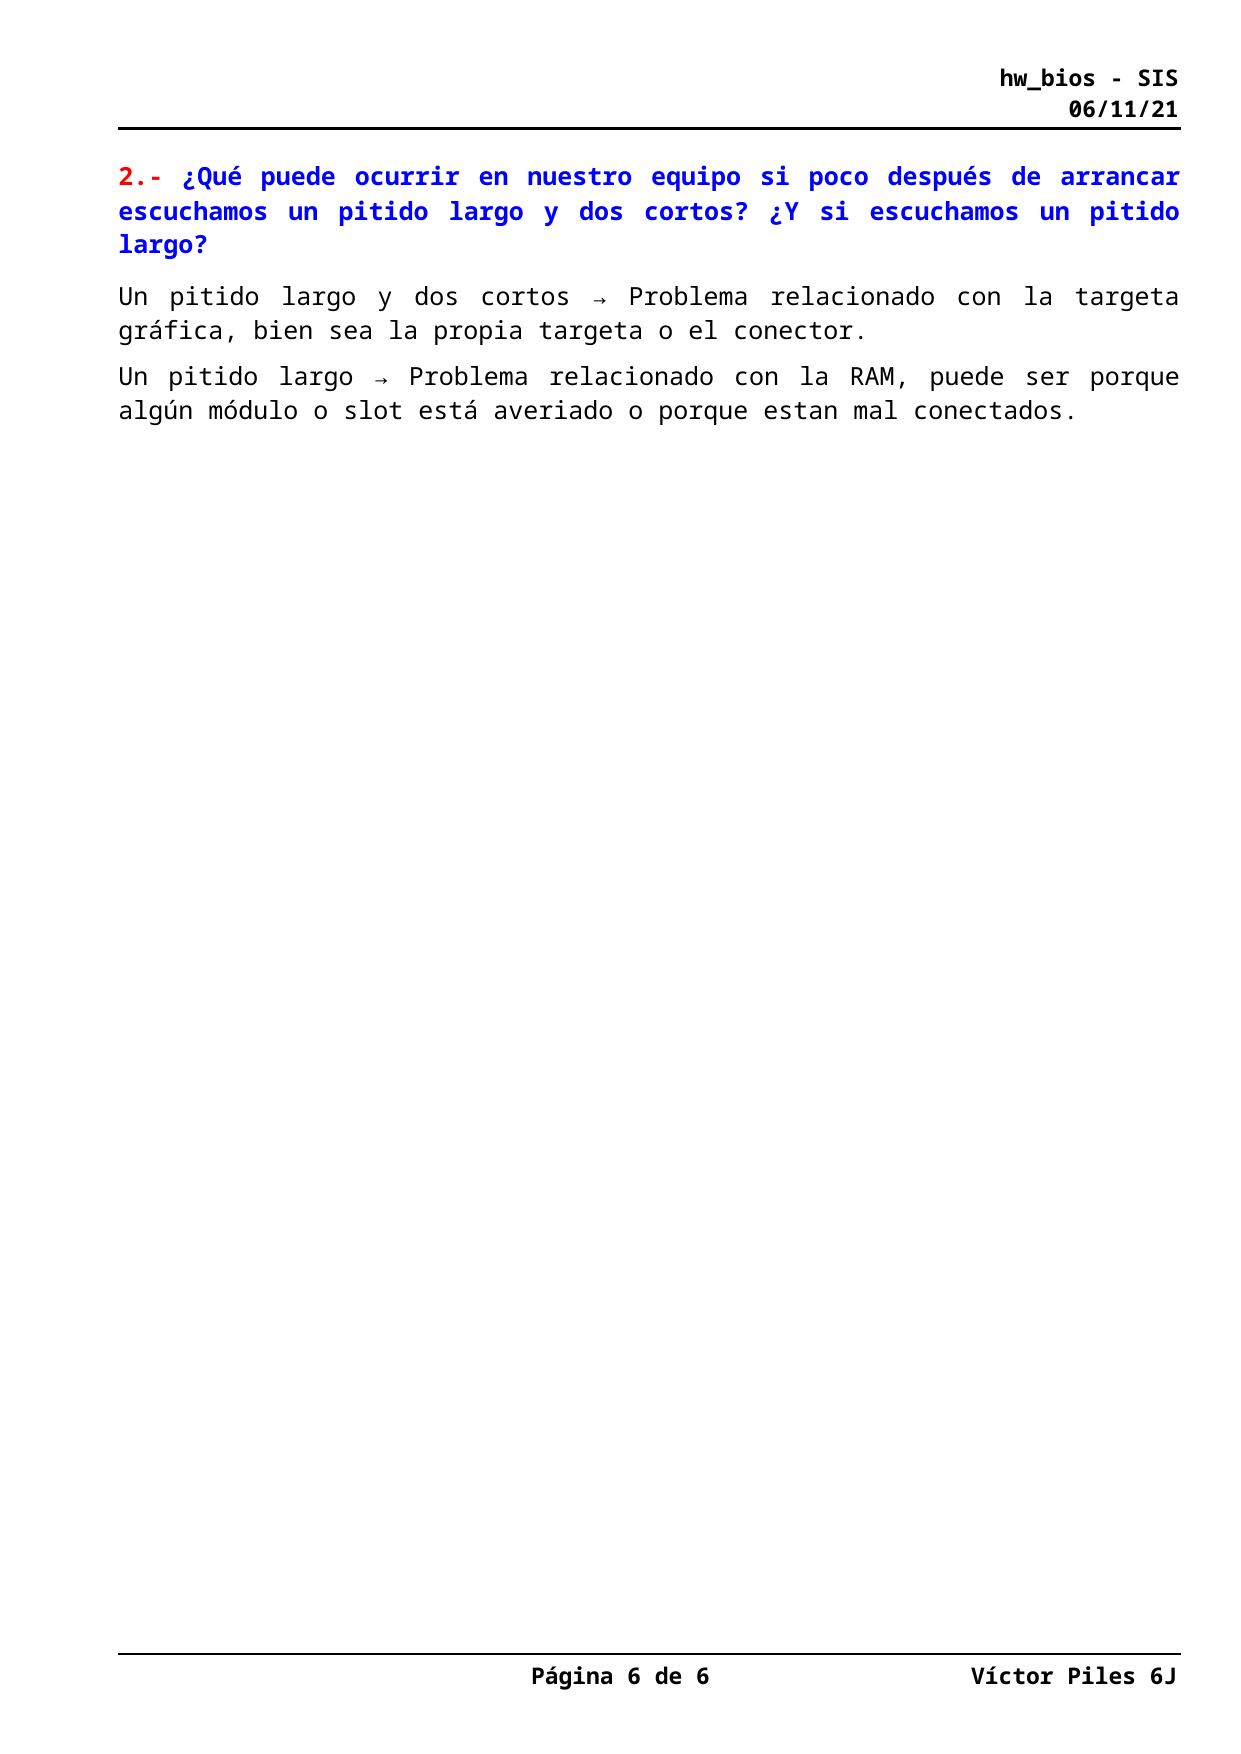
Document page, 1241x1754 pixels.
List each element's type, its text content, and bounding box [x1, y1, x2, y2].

text Un pitido largo → Problema relacionado con la RAM, puede ser porque algún módulo o slot está averiado o porque estan mal conectados. [118, 359, 1181, 427]
text Un pitido largo y dos cortos → Problema relacionado con la targeta gráfica, bien sea la propia targeta o el conector. [118, 279, 1181, 347]
text 2.- ¿Qué puede ocurrir en nuestro equipo si poco después de arrancar escuchamos un pitido largo y dos cortos? ¿Y si escuchamos un pitido largo? [118, 159, 1181, 261]
